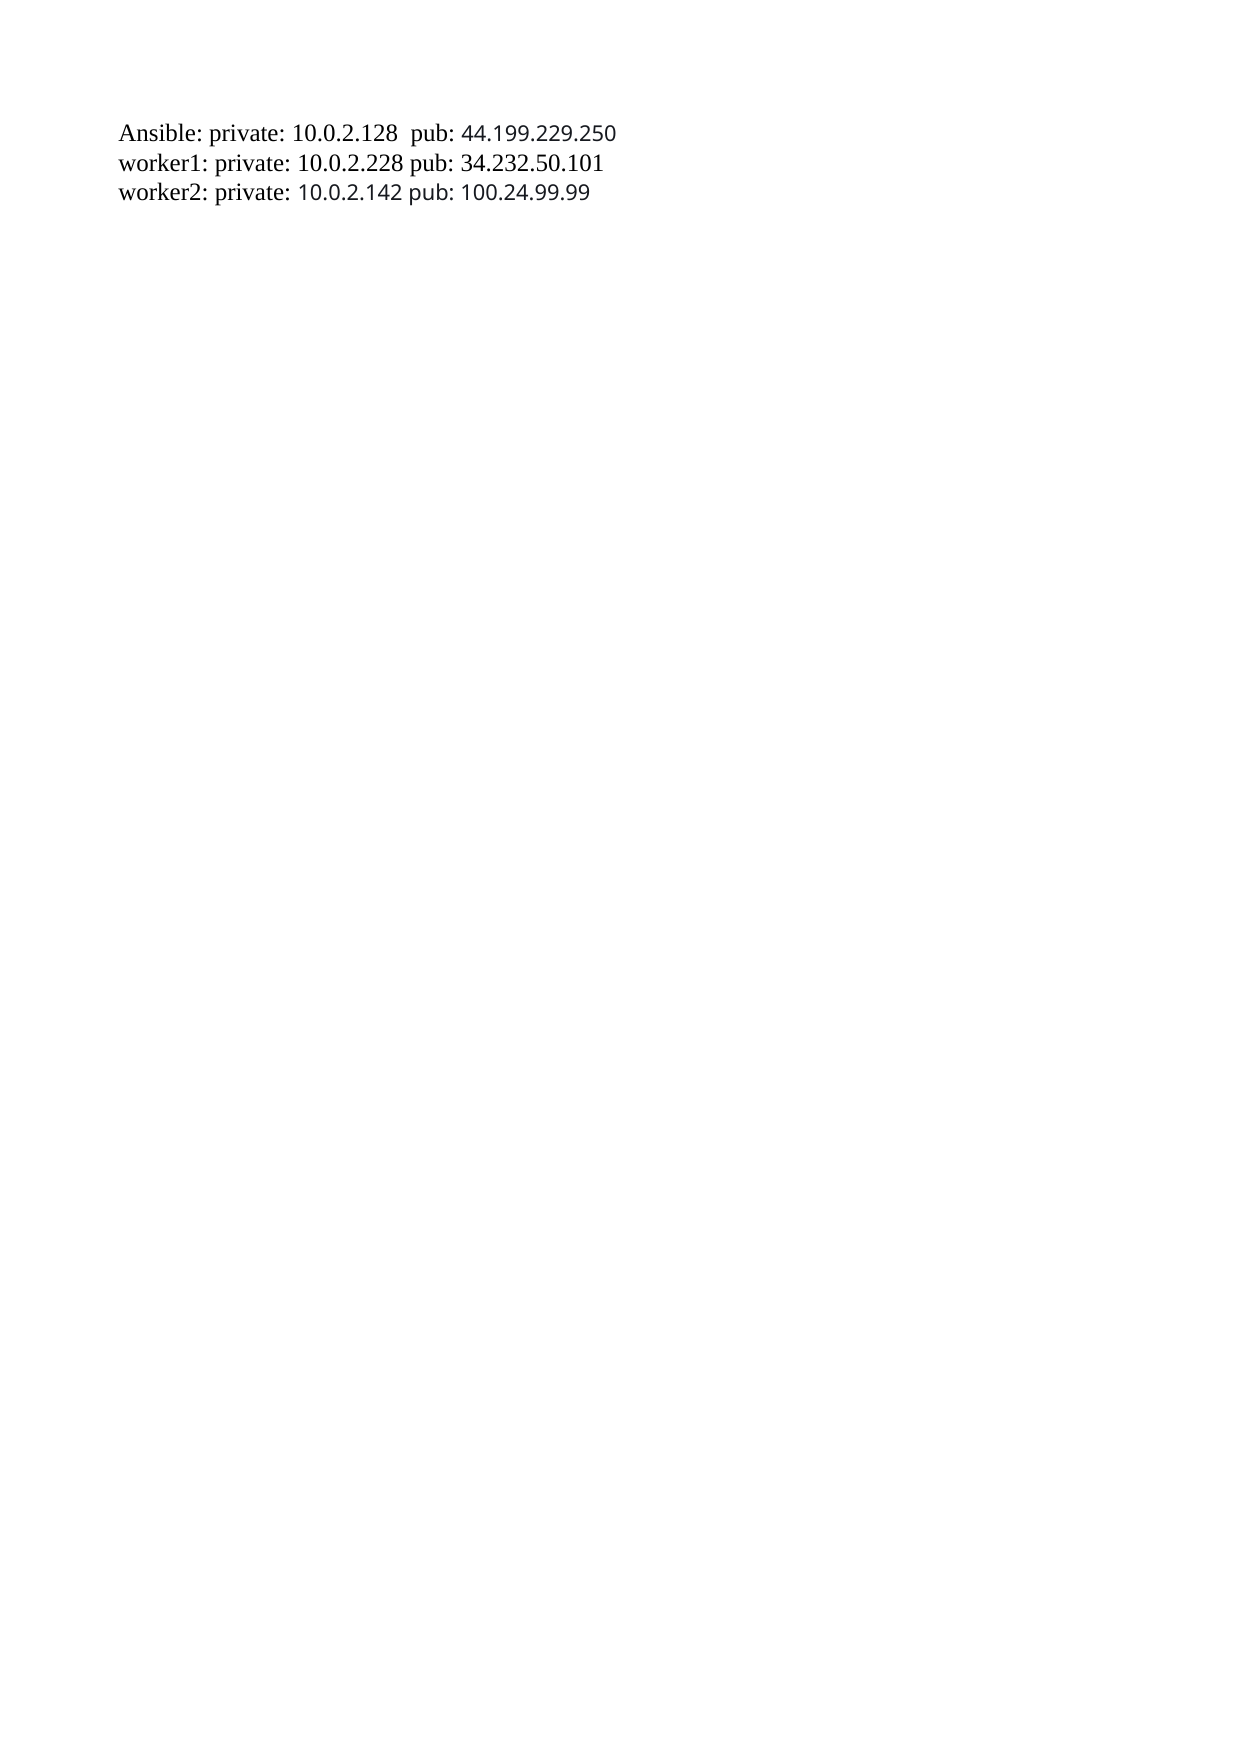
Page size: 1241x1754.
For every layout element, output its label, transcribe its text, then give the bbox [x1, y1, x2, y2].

text worker1: private: 10.0.2.228 pub: 34.232.50.101 [118, 148, 1122, 177]
text worker2: private: 10.0.2.142 pub: 100.24.99.99 [118, 177, 1122, 206]
text Ansible: private: 10.0.2.128 pub: 44.199.229.250 [118, 118, 1122, 148]
